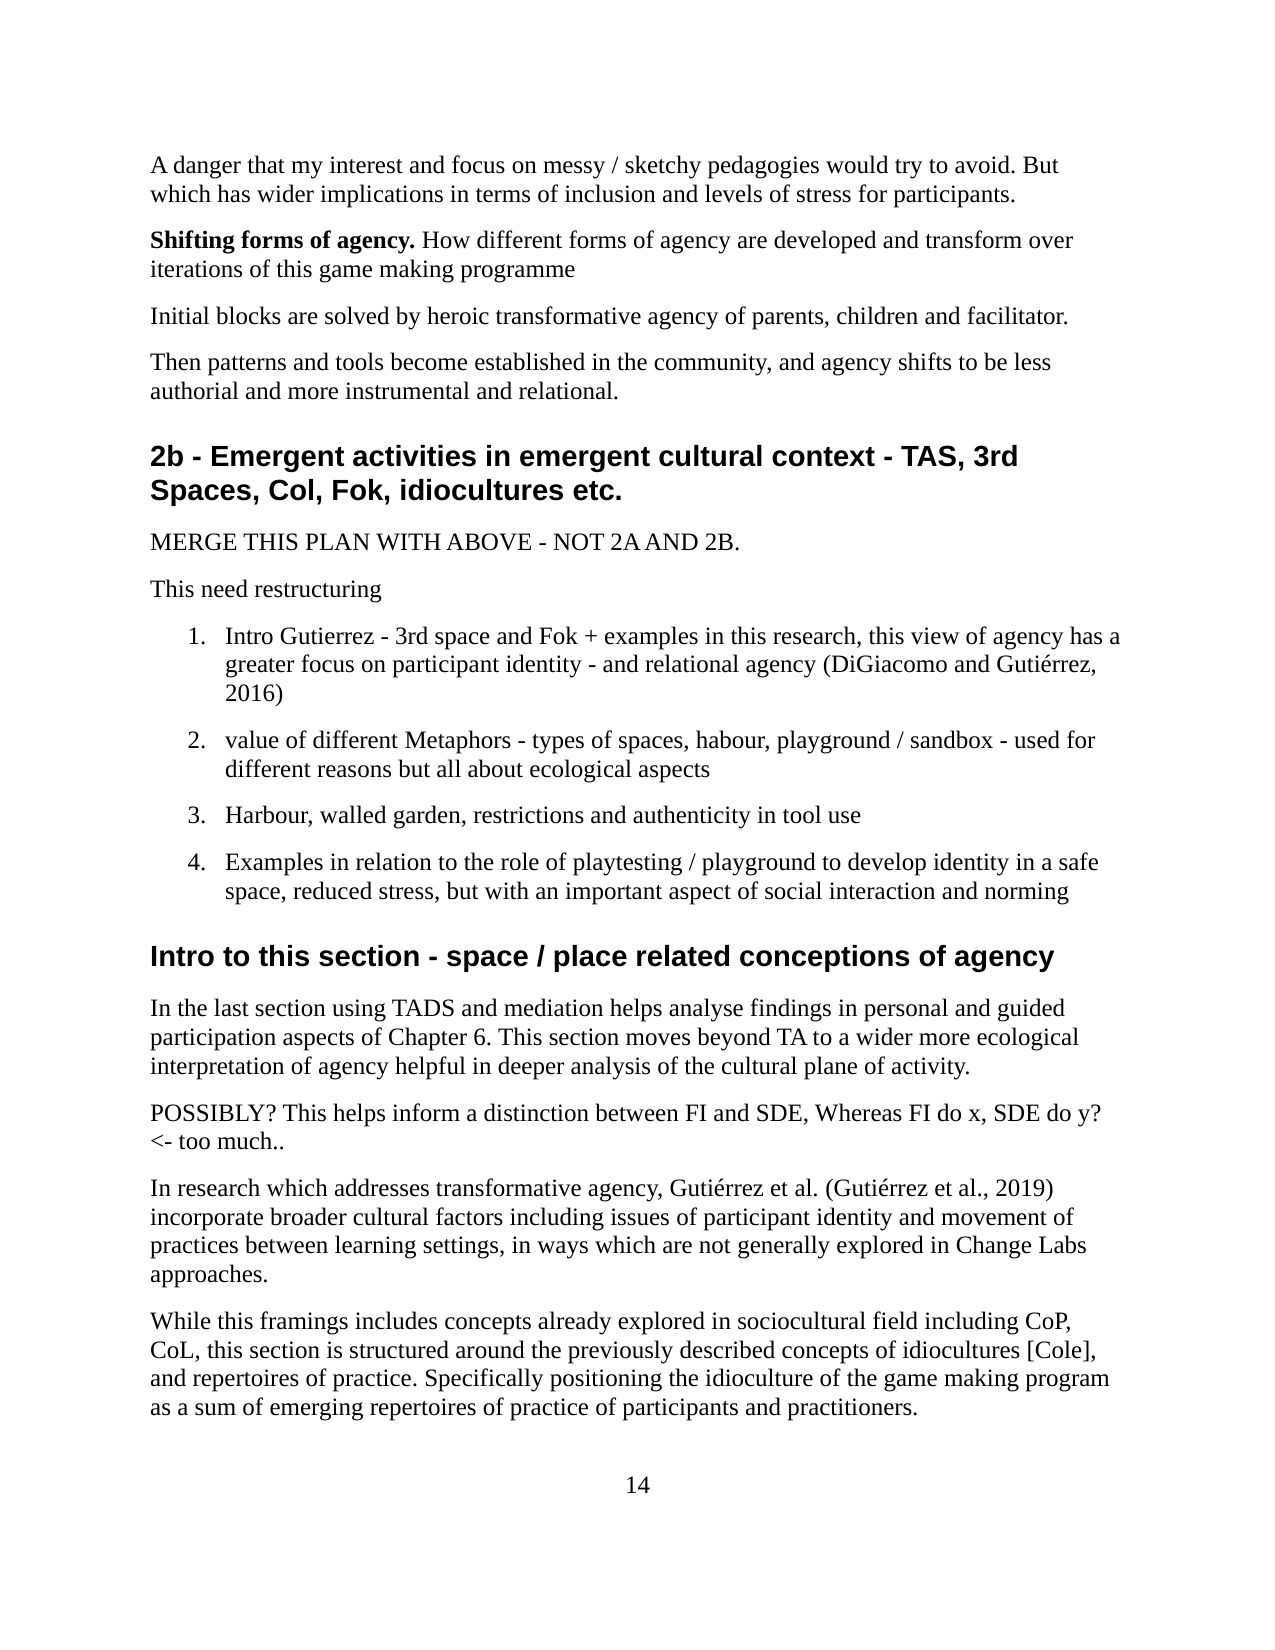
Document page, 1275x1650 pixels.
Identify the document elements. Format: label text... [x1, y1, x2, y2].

text A danger that my interest and focus on messy / sketchy pedagogies would try to avoid. But which has wider implications in terms of inclusion and levels of stress for participants. [150, 150, 1125, 207]
subtitle 2b - Emergent activities in emergent cultural context - TAS, 3rd Spaces, Col, Fok, idiocultures etc. [150, 439, 1125, 506]
list Examples in relation to the role of playtesting / playground to develop identity in a safe space, reduced stress, but with an important aspect of social interaction and norming [187, 847, 1125, 904]
list Intro Gutierrez - 3rd space and Fok + examples in this research, this view of agency has a greater focus on participant identity - and relational agency (DiGiacomo and Gutiérrez, 2016) [187, 621, 1125, 707]
text Then patterns and tools become established in the community, and agency shifts to be less authorial and more instrumental and relational. [150, 347, 1125, 405]
text In the last section using TADS and mediation helps analyse findings in personal and guided participation aspects of Chapter 6. This section moves beyond TA to a wider more ecological interpretation of agency helpful in deeper analysis of the cultural plane of activity. [150, 993, 1125, 1080]
text MERGE THIS PLAN WITH ABOVE - NOT 2A AND 2B. [150, 527, 1125, 556]
text In research which addresses transformative agency, Gutiérrez et al. (Gutiérrez et al., 2019) incorporate broader cultural factors including issues of participant identity and movement of practices between learning settings, in ways which are not generally explored in Change Labs approaches. [150, 1173, 1125, 1288]
list value of different Metaphors - types of spaces, habour, playground / sandbox - used for different reasons but all about ecological aspects [187, 725, 1125, 782]
text Shifting forms of agency. How different forms of agency are developed and transform over iterations of this game making programme [150, 225, 1125, 283]
subtitle Intro to this section - space / place related conceptions of agency [150, 938, 1125, 972]
text This need restructuring [150, 574, 1125, 603]
text While this framings includes concepts already explored in sociocultural field including CoP, CoL, this section is structured around the previously described concepts of idiocultures [Cole], and repertoires of practice. Specifically positioning the idioculture of the game making program as a sum of emerging repertoires of practice of participants and practitioners. [150, 1306, 1125, 1421]
text Initial blocks are solved by heroic transformative agency of parents, children and facilitator. [150, 301, 1125, 329]
text POSSIBLY? This helps inform a distinction between FI and SDE, Whereas FI do x, SDE do y? <- too much.. [150, 1098, 1125, 1155]
list Harbour, walled garden, restrictions and authenticity in tool use [187, 800, 1125, 829]
